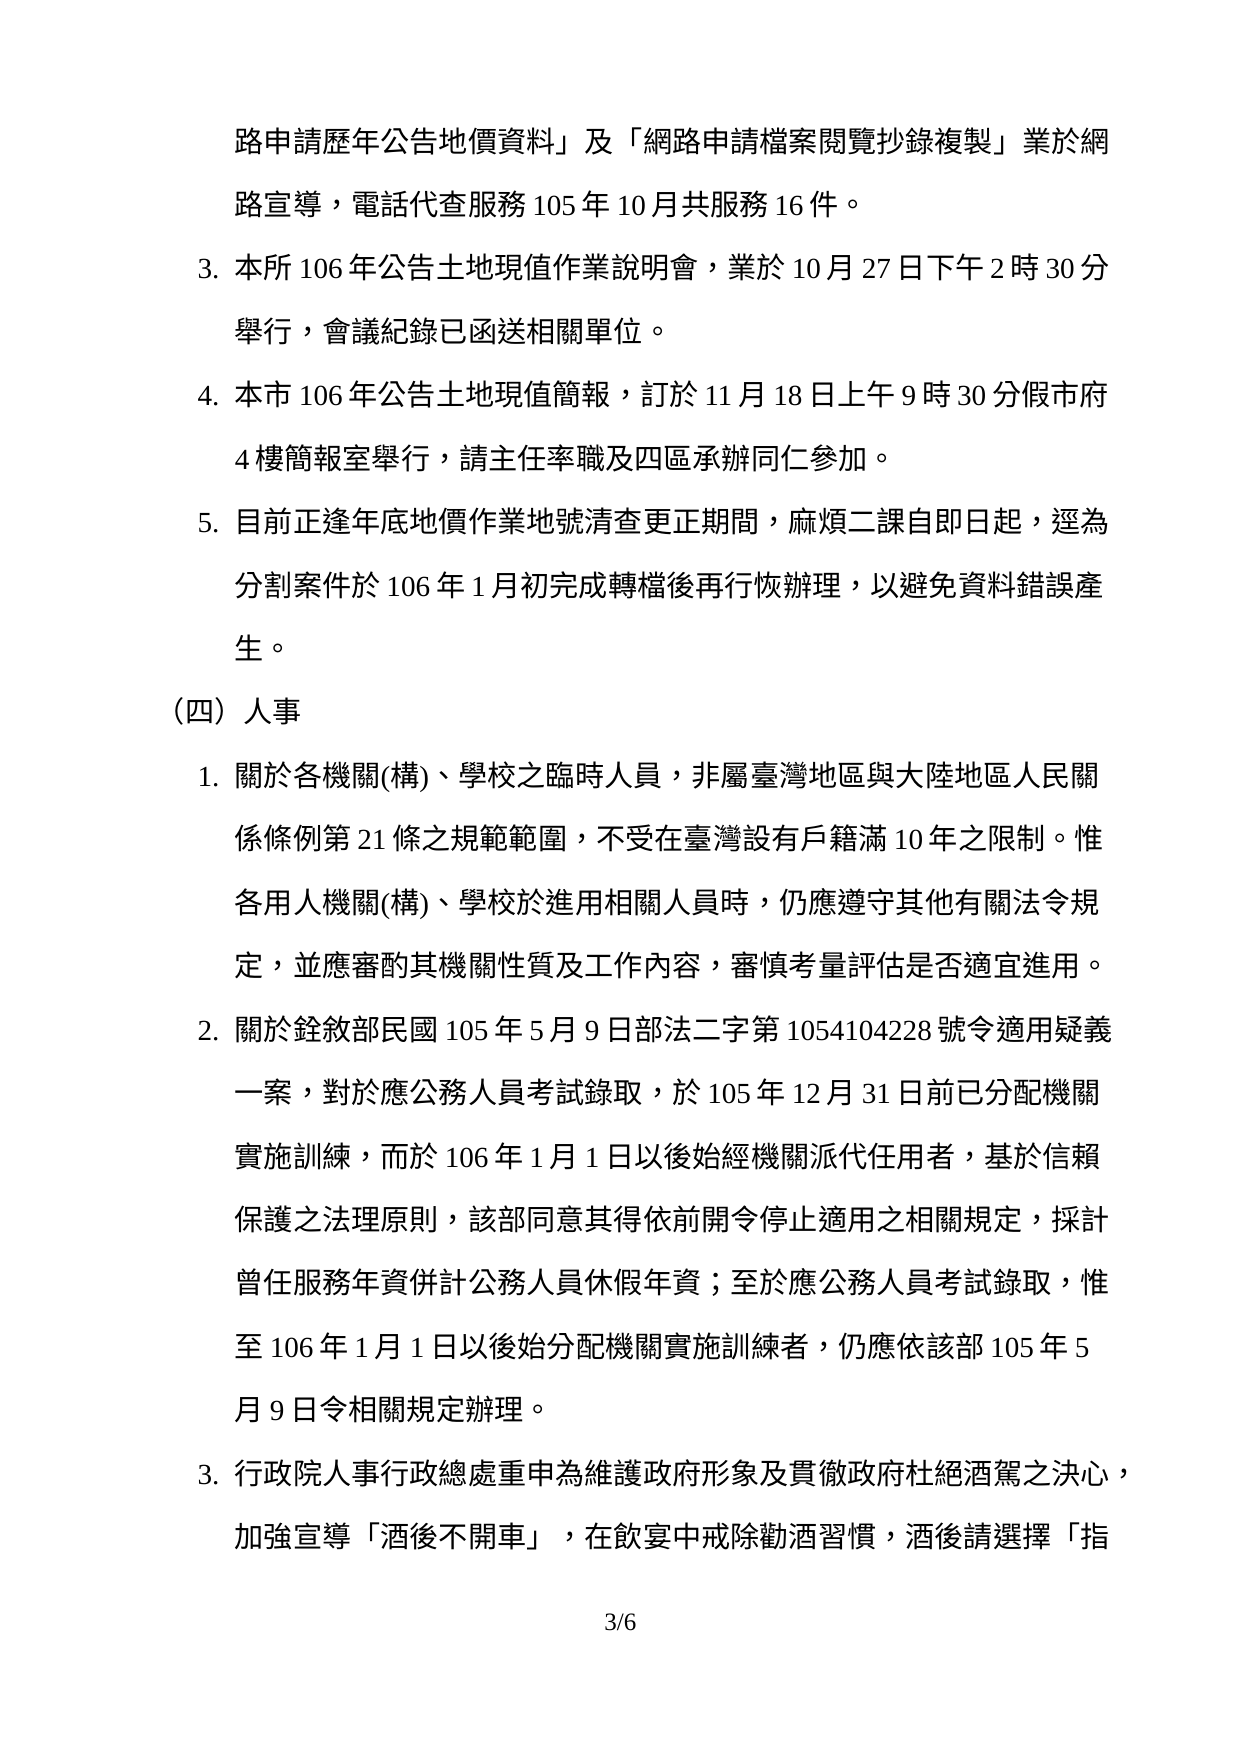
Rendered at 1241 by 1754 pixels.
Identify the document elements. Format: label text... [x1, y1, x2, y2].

list 關於各機關(構)、學校之臨時人員，非屬臺灣地區與大陸地區人民關係條例第21條之規範範圍，不受在臺灣設有戶籍滿10年之限制。惟各用人機關(構)、學校於進用相關人員時，仍應遵守其他有關法令規定，並應審酌其機關性質及工作內容，審慎考量評估是否適宜進用。 [197, 752, 1122, 985]
list 路申請歷年公告地價資料」及「網路申請檔案閱覽抄錄複製」業於網路宣導，電話代查服務105年10月共服務16件。 [197, 118, 1122, 224]
list 關於銓敘部民國105年5月9日部法二字第1054104228號令適用疑義一案，對於應公務人員考試錄取，於105年12月31日前已分配機關實施訓練，而於106年1月1日以後始經機關派代任用者，基於信賴保護之法理原則，該部同意其得依前開令停止適用之相關規定，採計曾任服務年資併計公務人員休假年資；至於應公務人員考試錄取，惟至106年1月1日以後始分配機關實施訓練者，仍應依該部105年5月9日令相關規定辦理。 [197, 1006, 1122, 1429]
list 本所106年公告土地現值作業說明會，業於10月27日下午2時30分舉行，會議紀錄已函送相關單位。 [197, 245, 1122, 351]
list 行政院人事行政總處重申為維護政府形象及貫徹政府杜絕酒駕之決心，加強宣導「酒後不開車」，在飲宴中戒除勸酒習慣，酒後請選擇「指定駕駛」或「搭乘計程車返家」等方式返家等，以避免酒後開（騎）車之危險行為，市府修正「基隆市政府及所屬各機關學校教職員工酒後駕車相關懲處標準表」業於本(105)年7月26日以基府人考壹字第1050232118號函公布修正。 [197, 1450, 1122, 1556]
list 人事 [156, 689, 1122, 731]
list 目前正逢年底地價作業地號清查更正期間，麻煩二課自即日起，逕為分割案件於106年1月初完成轉檔後再行恢辦理，以避免資料錯誤產生。 [197, 499, 1122, 668]
list 本市106年公告土地現值簡報，訂於11月18日上午9時30分假市府4樓簡報室舉行，請主任率職及四區承辦同仁參加。 [197, 372, 1122, 478]
